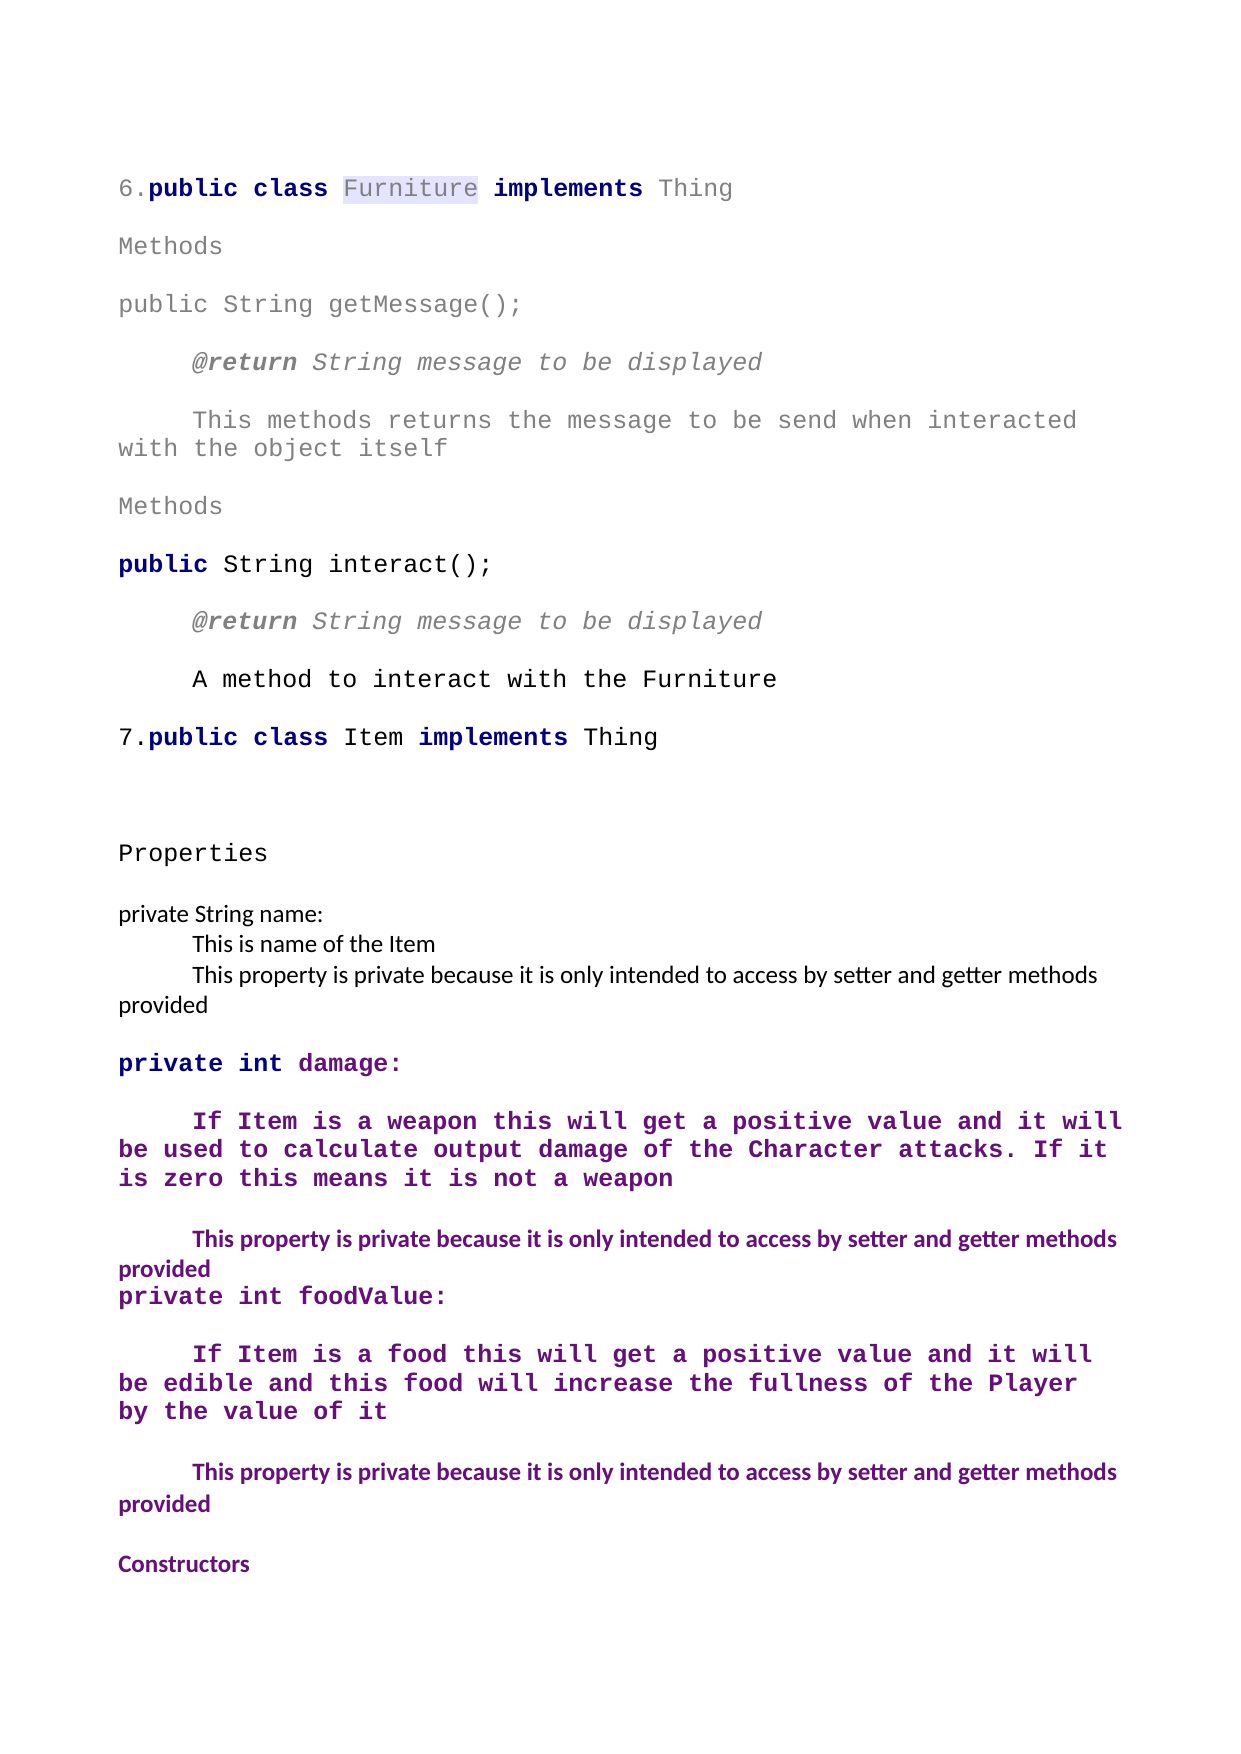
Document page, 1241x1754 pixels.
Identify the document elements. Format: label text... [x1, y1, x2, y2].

text This is name of the Item [118, 928, 1122, 959]
text public String interact(); [118, 551, 1122, 579]
text private int foodValue: [118, 1284, 1122, 1312]
text Methods [118, 493, 1122, 522]
text This property is private because it is only intended to access by setter and getter methods provided [118, 1456, 1122, 1518]
text 6.public class Furniture implements Thing [118, 176, 1122, 204]
text This property is private because it is only intended to access by setter and getter methods provided [118, 1223, 1122, 1284]
text Constructors [118, 1548, 1122, 1578]
text If Item is a food this will get a positive value and it will be edible and this food will increase the fullness of the Player by the value of it [118, 1342, 1122, 1427]
text public String getMessage(); [118, 292, 1122, 320]
text This property is private because it is only intended to access by setter and getter methods provided [118, 959, 1122, 1020]
text If Item is a weapon this will get a positive value and it will be used to calculate output damage of the Character attacks. If it is zero this means it is not a weapon [118, 1108, 1122, 1193]
text Methods [118, 234, 1122, 262]
text private String name: [118, 898, 1122, 928]
text private int damage: [118, 1051, 1122, 1079]
text This methods returns the message to be send when interacted with the object itself [118, 407, 1122, 464]
text A method to interact with the Furniture [118, 667, 1122, 695]
text @return String message to be displayed [118, 609, 1122, 637]
text 7.public class Item implements Thing [118, 724, 1122, 753]
text @return String message to be displayed [118, 349, 1122, 378]
text Properties [118, 840, 1122, 868]
